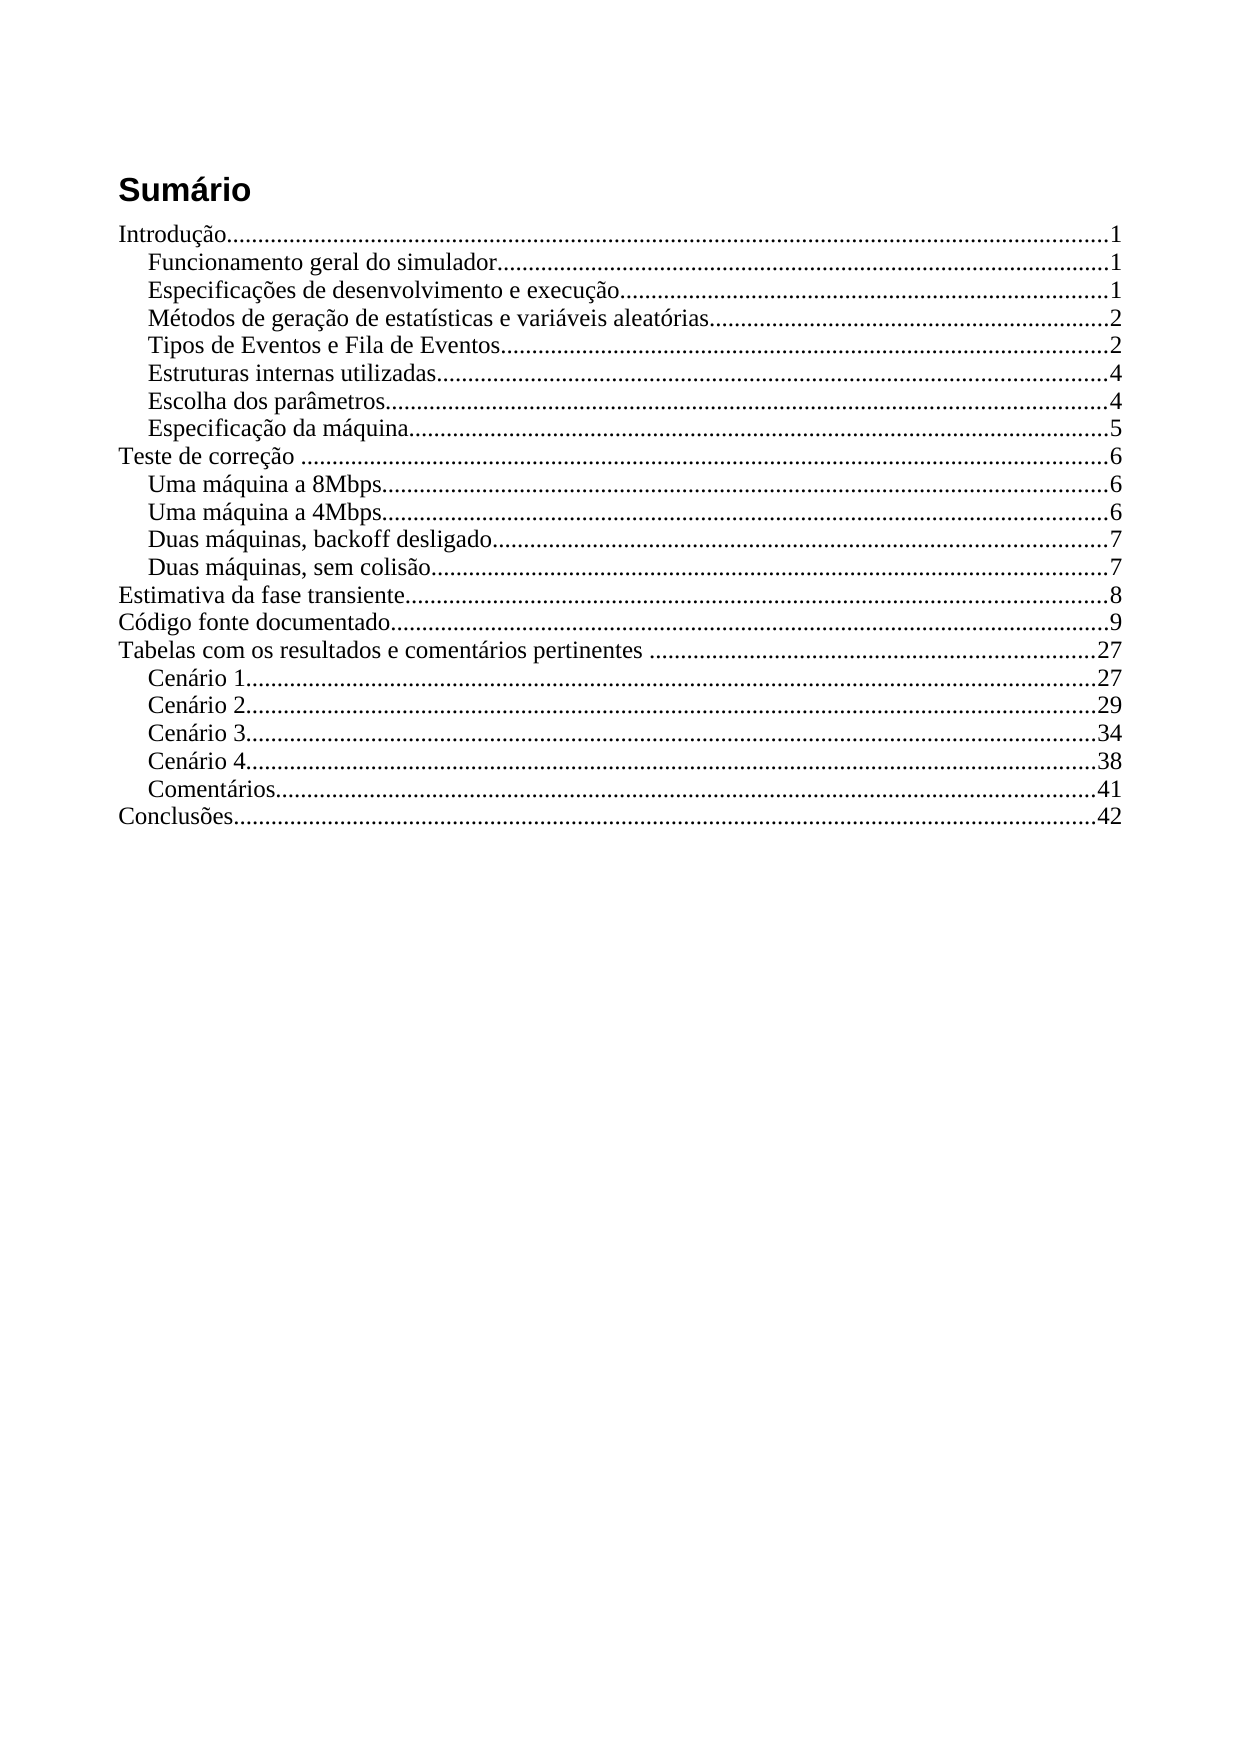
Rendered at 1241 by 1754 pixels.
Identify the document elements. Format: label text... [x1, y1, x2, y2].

text Tipos de Eventos e Fila de Eventos 2 [148, 331, 1122, 359]
text Especificações de desenvolvimento e execução 1 [148, 276, 1122, 304]
text Funcionamento geral do simulador 1 [148, 248, 1122, 276]
subtitle Sumário [118, 171, 1122, 208]
text Uma máquina a 4Mbps 6 [148, 498, 1122, 525]
text Comentários 41 [148, 775, 1122, 802]
text Duas máquinas, backoff desligado 7 [148, 525, 1122, 553]
text Cenário 1 27 [148, 664, 1122, 692]
text Especificação da máquina 5 [148, 414, 1122, 442]
text Teste de correção 6 [118, 442, 1122, 470]
text Duas máquinas, sem colisão 7 [148, 553, 1122, 581]
text Conclusões 42 [118, 802, 1122, 830]
text Estimativa da fase transiente 8 [118, 581, 1122, 608]
text Escolha dos parâmetros 4 [148, 387, 1122, 414]
text Métodos de geração de estatísticas e variáveis aleatórias 2 [148, 304, 1122, 331]
text Estruturas internas utilizadas 4 [148, 359, 1122, 387]
text Introdução 1 [118, 221, 1122, 248]
text Tabelas com os resultados e comentários pertinentes 27 [118, 636, 1122, 664]
text Código fonte documentado 9 [118, 608, 1122, 636]
text Uma máquina a 8Mbps 6 [148, 470, 1122, 498]
text Cenário 3 34 [148, 719, 1122, 747]
text Cenário 2 29 [148, 692, 1122, 719]
text Cenário 4 38 [148, 747, 1122, 775]
